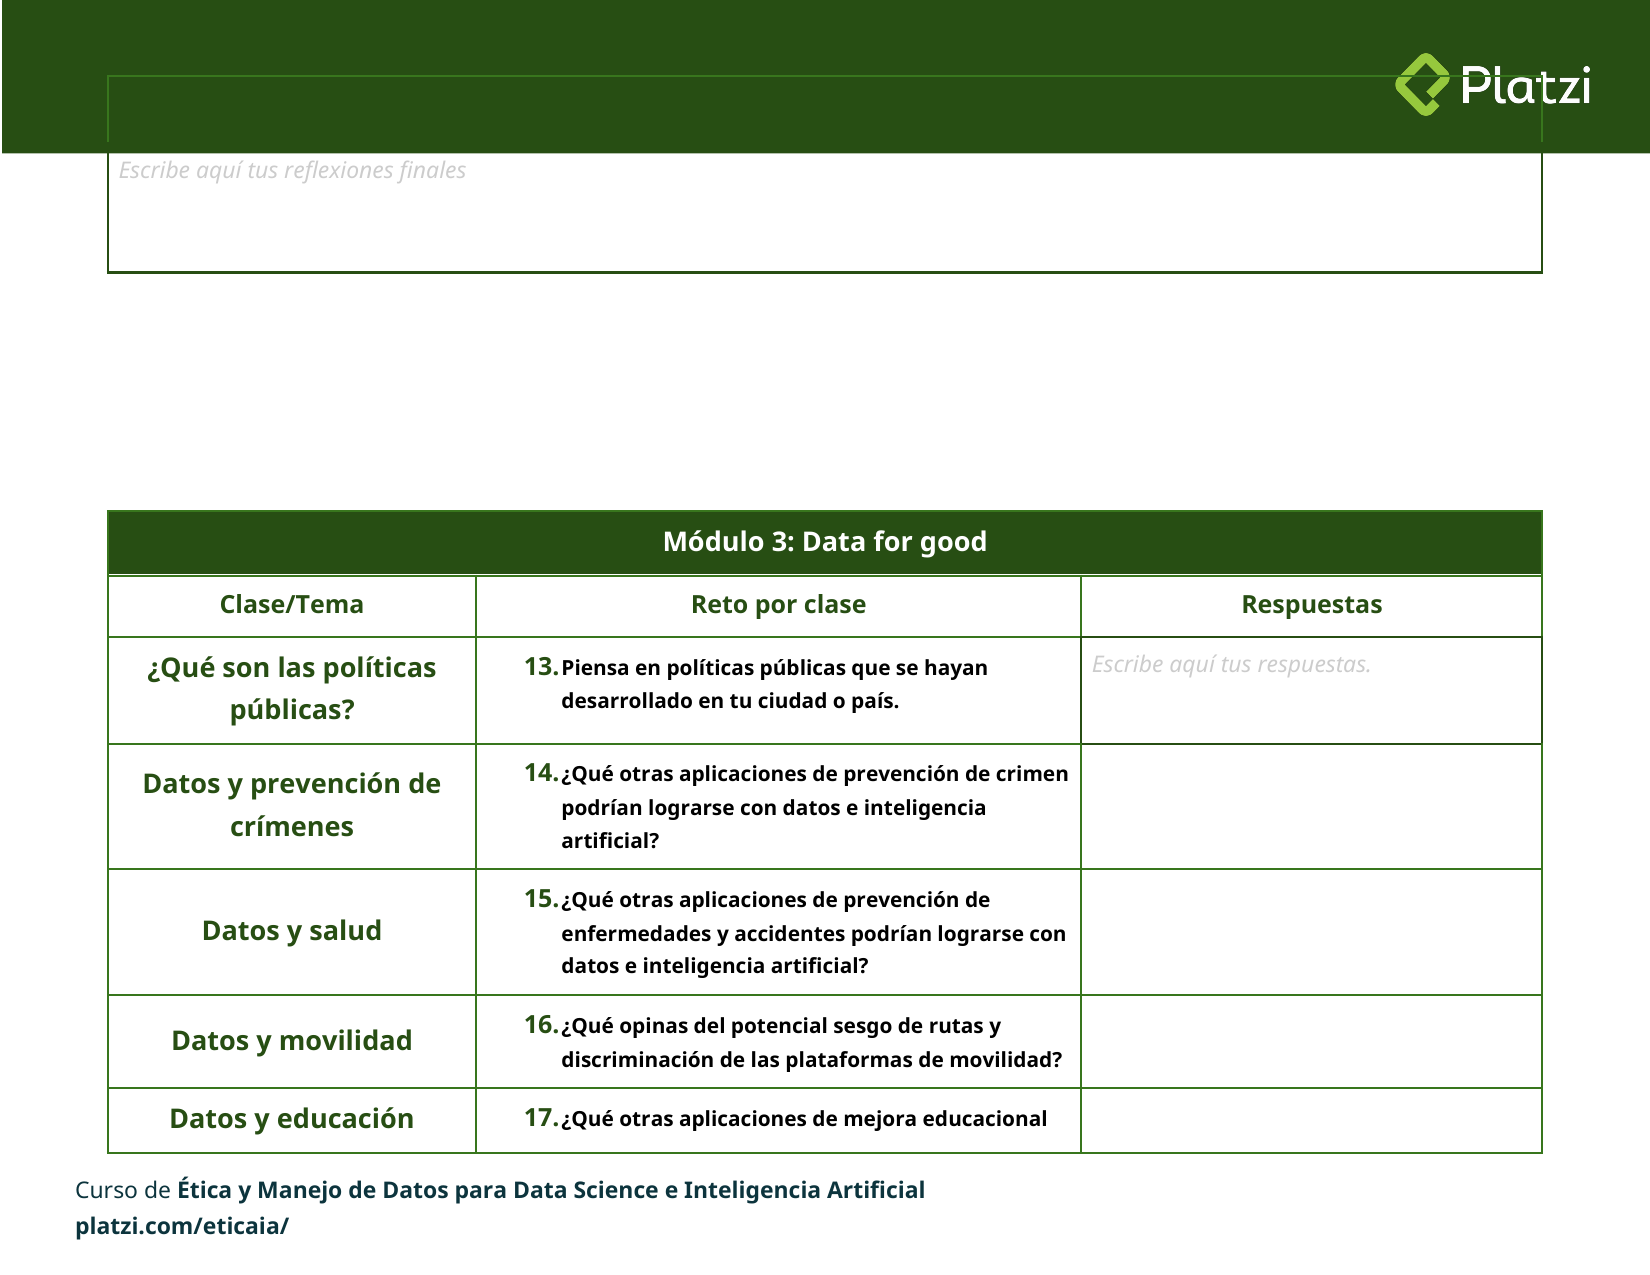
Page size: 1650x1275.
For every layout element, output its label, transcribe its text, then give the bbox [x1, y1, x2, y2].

picture [1395, 53, 1590, 116]
table_cell Datos y prevención de crímenes [109, 745, 475, 868]
table_cell [1082, 996, 1541, 1087]
table_cell Reto por clase [477, 577, 1080, 636]
table_cell Reflexiones sobre los retos éticos actuales con las nuevas tecnologías [109, 77, 1541, 142]
table_cell Piensa en políticas públicas que se hayan desarrollado en tu ciudad o país. [477, 638, 1080, 743]
table_cell [1082, 1089, 1541, 1152]
text Curso de Ética y Manejo de Datos para Data Science e Inteligencia Artificial [75, 334, 1575, 382]
table_header Módulo 3: Data for good [109, 512, 1541, 574]
table_cell ¿Qué otras aplicaciones de mejora educacional [477, 1089, 1080, 1152]
table_cell ¿Qué otras aplicaciones de prevención de enfermedades y accidentes podrían lograrse con datos e inteligencia artificial? [477, 870, 1080, 994]
table_cell Clase/Tema [109, 577, 475, 636]
table_cell ¿Qué opinas del potencial sesgo de rutas y discriminación de las plataformas de movilidad? [477, 996, 1080, 1087]
table_cell ¿Qué son las políticas públicas? [109, 638, 475, 743]
table_cell Respuestas [1082, 577, 1541, 636]
table_cell [1082, 870, 1541, 994]
table_cell [1082, 745, 1541, 868]
table_cell Datos y salud [109, 870, 475, 994]
table_cell Escribe aquí tus reflexiones finales [109, 144, 1541, 271]
table_cell Escribe aquí tus respuestas. [1082, 638, 1541, 743]
table_cell Datos y movilidad [109, 996, 475, 1087]
table_cell Datos y educación [109, 1089, 475, 1152]
table_cell ¿Qué otras aplicaciones de prevención de crimen podrían lograrse con datos e inteligencia artificial? [477, 745, 1080, 868]
